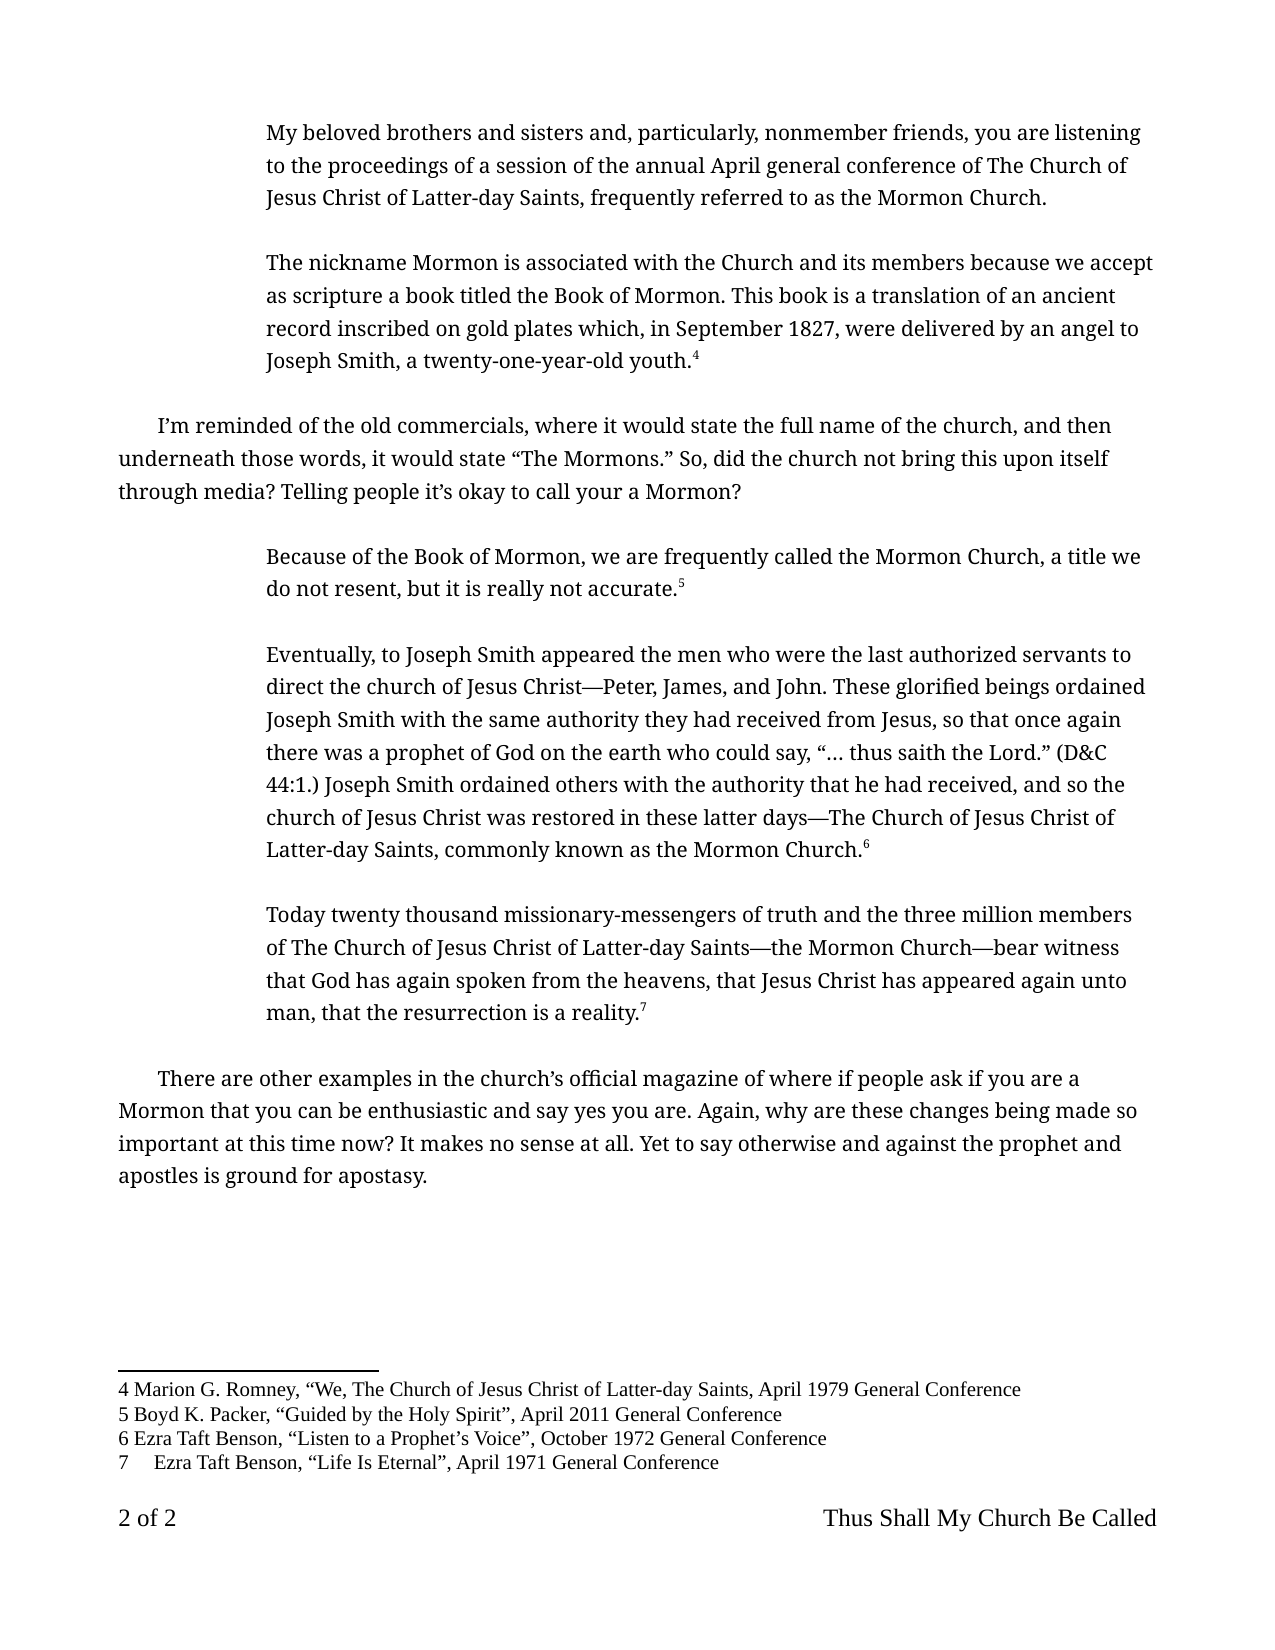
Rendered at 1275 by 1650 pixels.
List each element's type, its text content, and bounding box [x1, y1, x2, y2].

text Eventually, to Joseph Smith appeared the men who were the last authorized servants to direct the church of Jesus Christ—Peter, James, and John. These glorified beings ordained Joseph Smith with the same authority they had received from Jesus, so that once again there was a prophet of God on the earth who could say, “… thus saith the Lord.” (D&C 44:1.) Joseph Smith ordained others with the authority that he had received, and so the church of Jesus Christ was restored in these latter days—The Church of Jesus Christ of Latter-day Saints, commonly known as the Mormon Church. [266, 640, 1157, 864]
text The nickname Mormon is associated with the Church and its members because we accept as scripture a book titled the Book of Mormon. This book is a translation of an ancient record inscribed on gold plates which, in September 1827, were delivered by an angel to Joseph Smith, a twenty-one-year-old youth. [266, 248, 1157, 375]
text Today twenty thousand missionary-messengers of truth and the three million members of The Church of Jesus Christ of Latter-day Saints—the Mormon Church—bear witness that God has again spoken from the heavens, that Jesus Christ has appeared again unto man, that the resurrection is a reality. [266, 901, 1157, 1027]
text Ezra Taft Benson, “Life Is Eternal”, April 1971 General Conference [118, 1449, 1157, 1474]
text Marion G. Romney, “We, The Church of Jesus Christ of Latter-day Saints, April 1979 General Conference [118, 1377, 1157, 1401]
text I’m reminded of the old commercials, where it would state the full name of the church, and then underneath those words, it would state “The Mormons.” So, did the church not bring this upon itself through media? Telling people it’s okay to call your a Mormon? [118, 412, 1157, 505]
text There are other examples in the church’s official magazine of where if people ask if you are a Mormon that you can be enthusiastic and say yes you are. Again, why are these changes being made so important at this time now? It makes no sense at all. Yet to say otherwise and against the prophet and apostles is ground for apostasy. [118, 1064, 1157, 1190]
text Boyd K. Packer, “Guided by the Holy Spirit”, April 2011 General Conference [118, 1401, 1157, 1426]
text Because of the Book of Mormon, we are frequently called the Mormon Church, a title we do not resent, but it is really not accurate. [266, 542, 1157, 603]
text Ezra Taft Benson, “Listen to a Prophet’s Voice”, October 1972 General Conference [118, 1426, 1157, 1449]
text My beloved brothers and sisters and, particularly, nonmember friends, you are listening to the proceedings of a session of the annual April general conference of The Church of Jesus Christ of Latter-day Saints, frequently referred to as the Mormon Church. [266, 118, 1157, 212]
